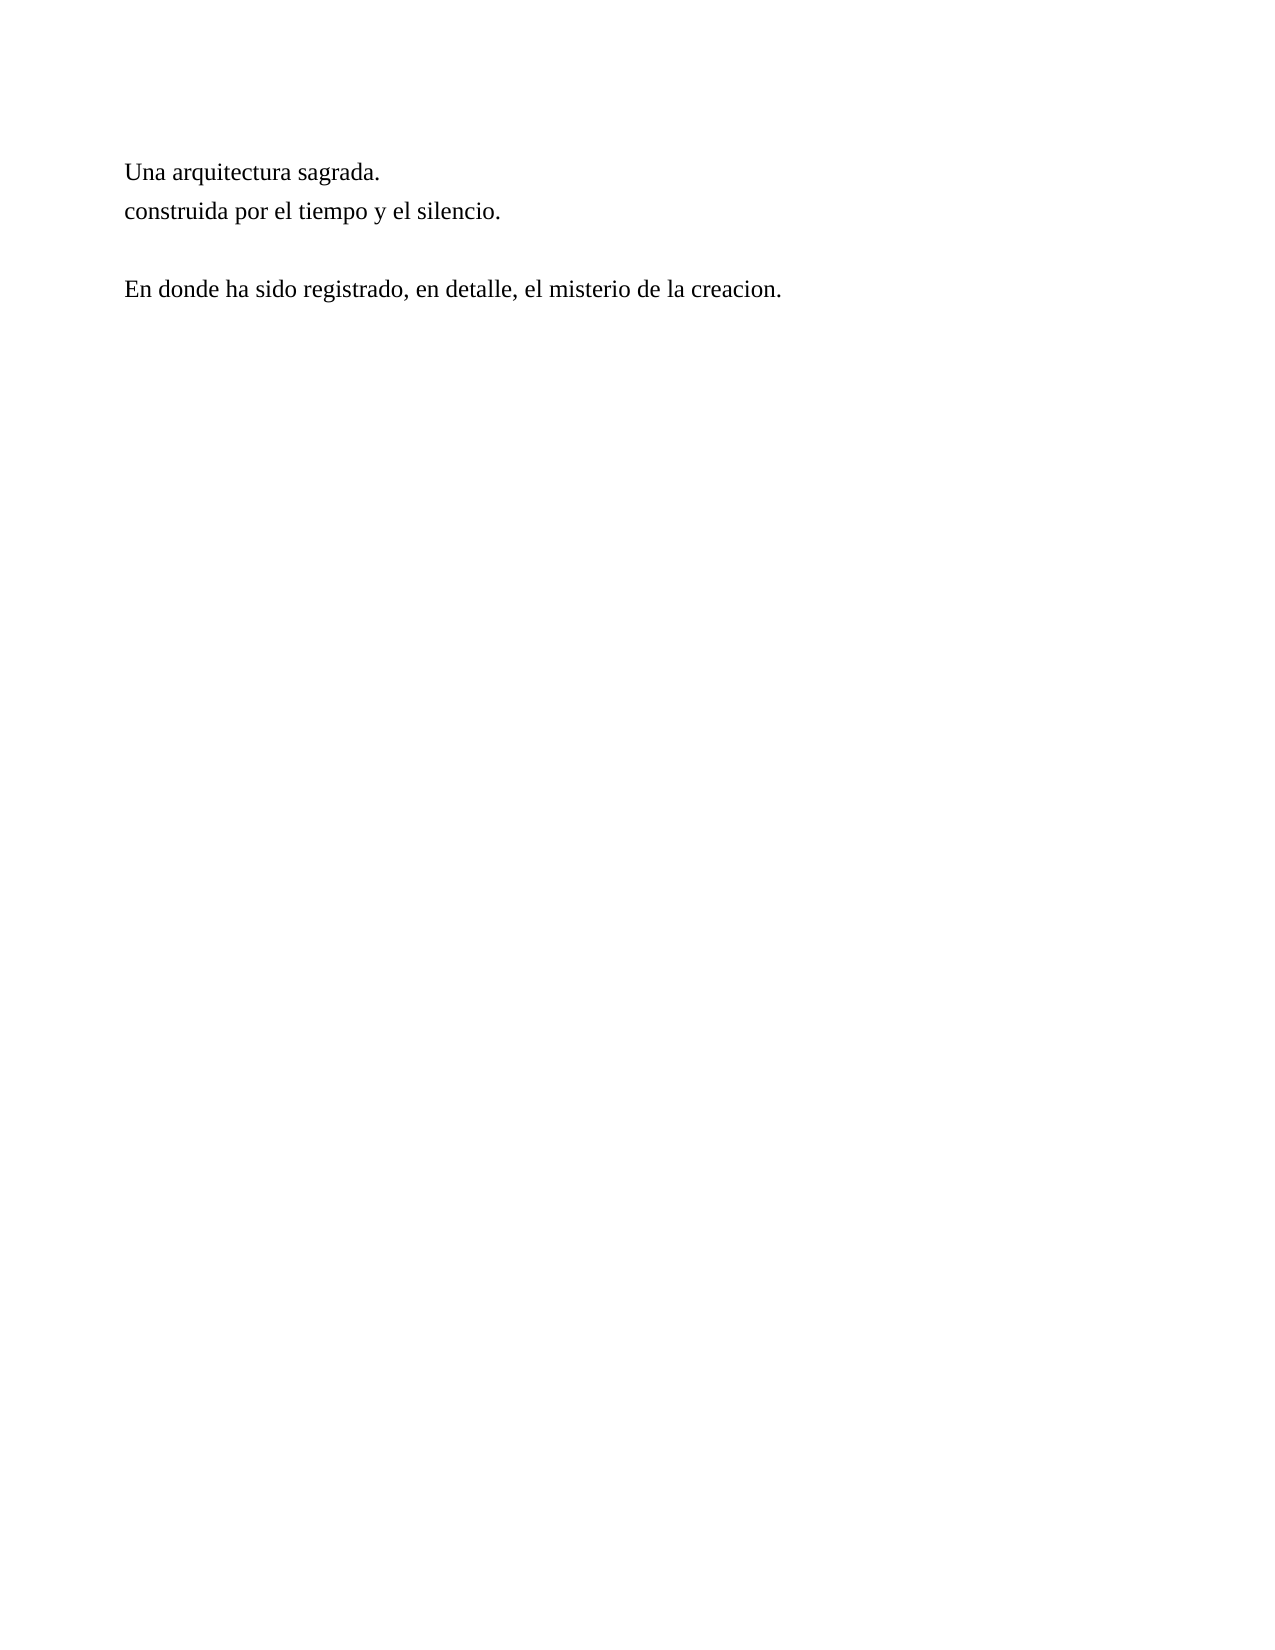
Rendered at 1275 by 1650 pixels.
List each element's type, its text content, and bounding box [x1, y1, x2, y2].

text construida por el tiempo y el silencio. [121, 196, 1154, 225]
text En donde ha sido registrado, en detalle, el misterio de la creacion. [121, 274, 1154, 303]
text Una arquitectura sagrada. [121, 157, 1154, 186]
